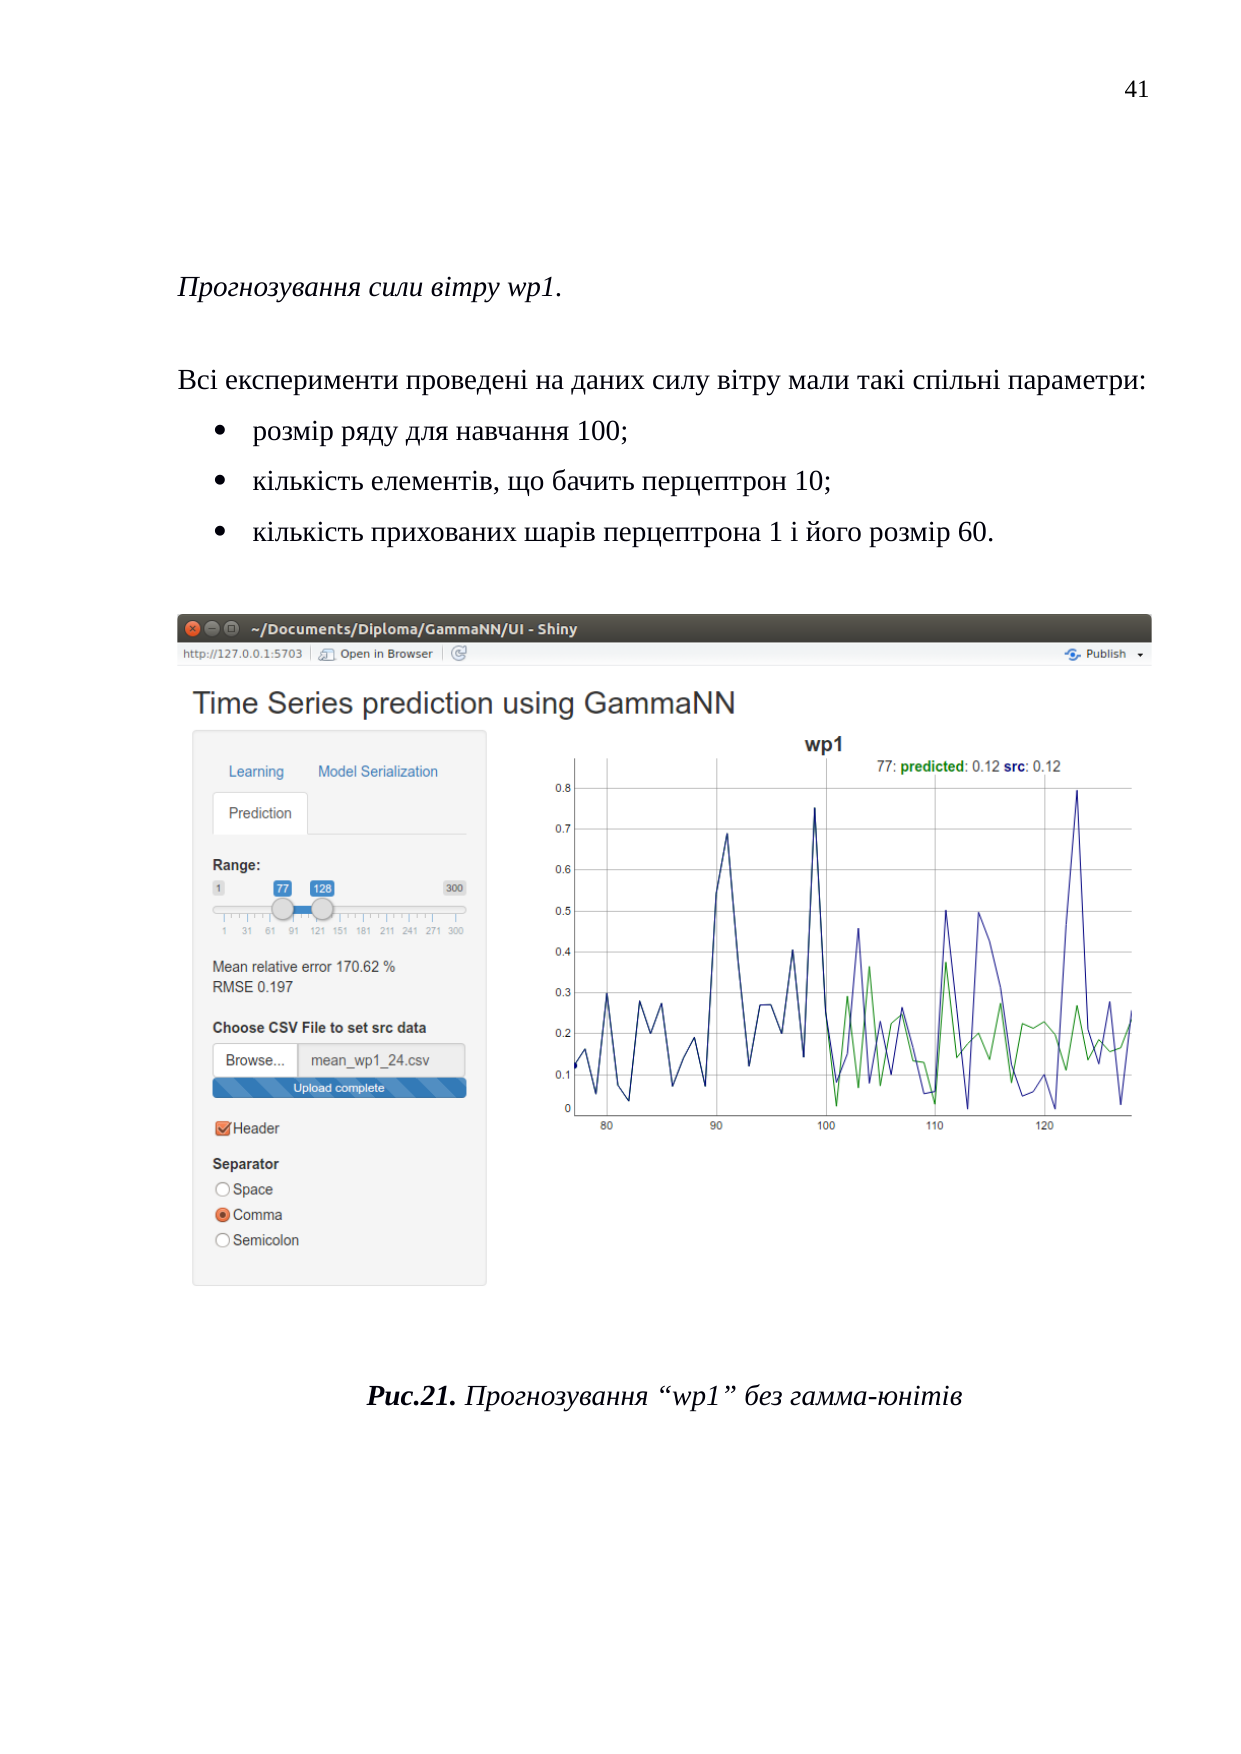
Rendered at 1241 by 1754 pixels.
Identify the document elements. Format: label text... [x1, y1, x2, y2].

text Рис.21. Прогнозування “wp1” без гамма-юнітів [177, 1345, 1152, 1411]
list кількість елементів, що бачить перцептрон 10; [215, 463, 1152, 497]
list кількість прихованих шарів перцептрона 1 і його розмір 60. [215, 514, 1152, 547]
text Всі експерименти проведені на даних силу вітру мали такі спільні параметри: [177, 362, 1152, 396]
text Прогнозування сили вітру wp1. [177, 269, 1152, 303]
picture [177, 614, 1152, 1345]
list розмір ряду для навчання 100; [215, 413, 1152, 446]
